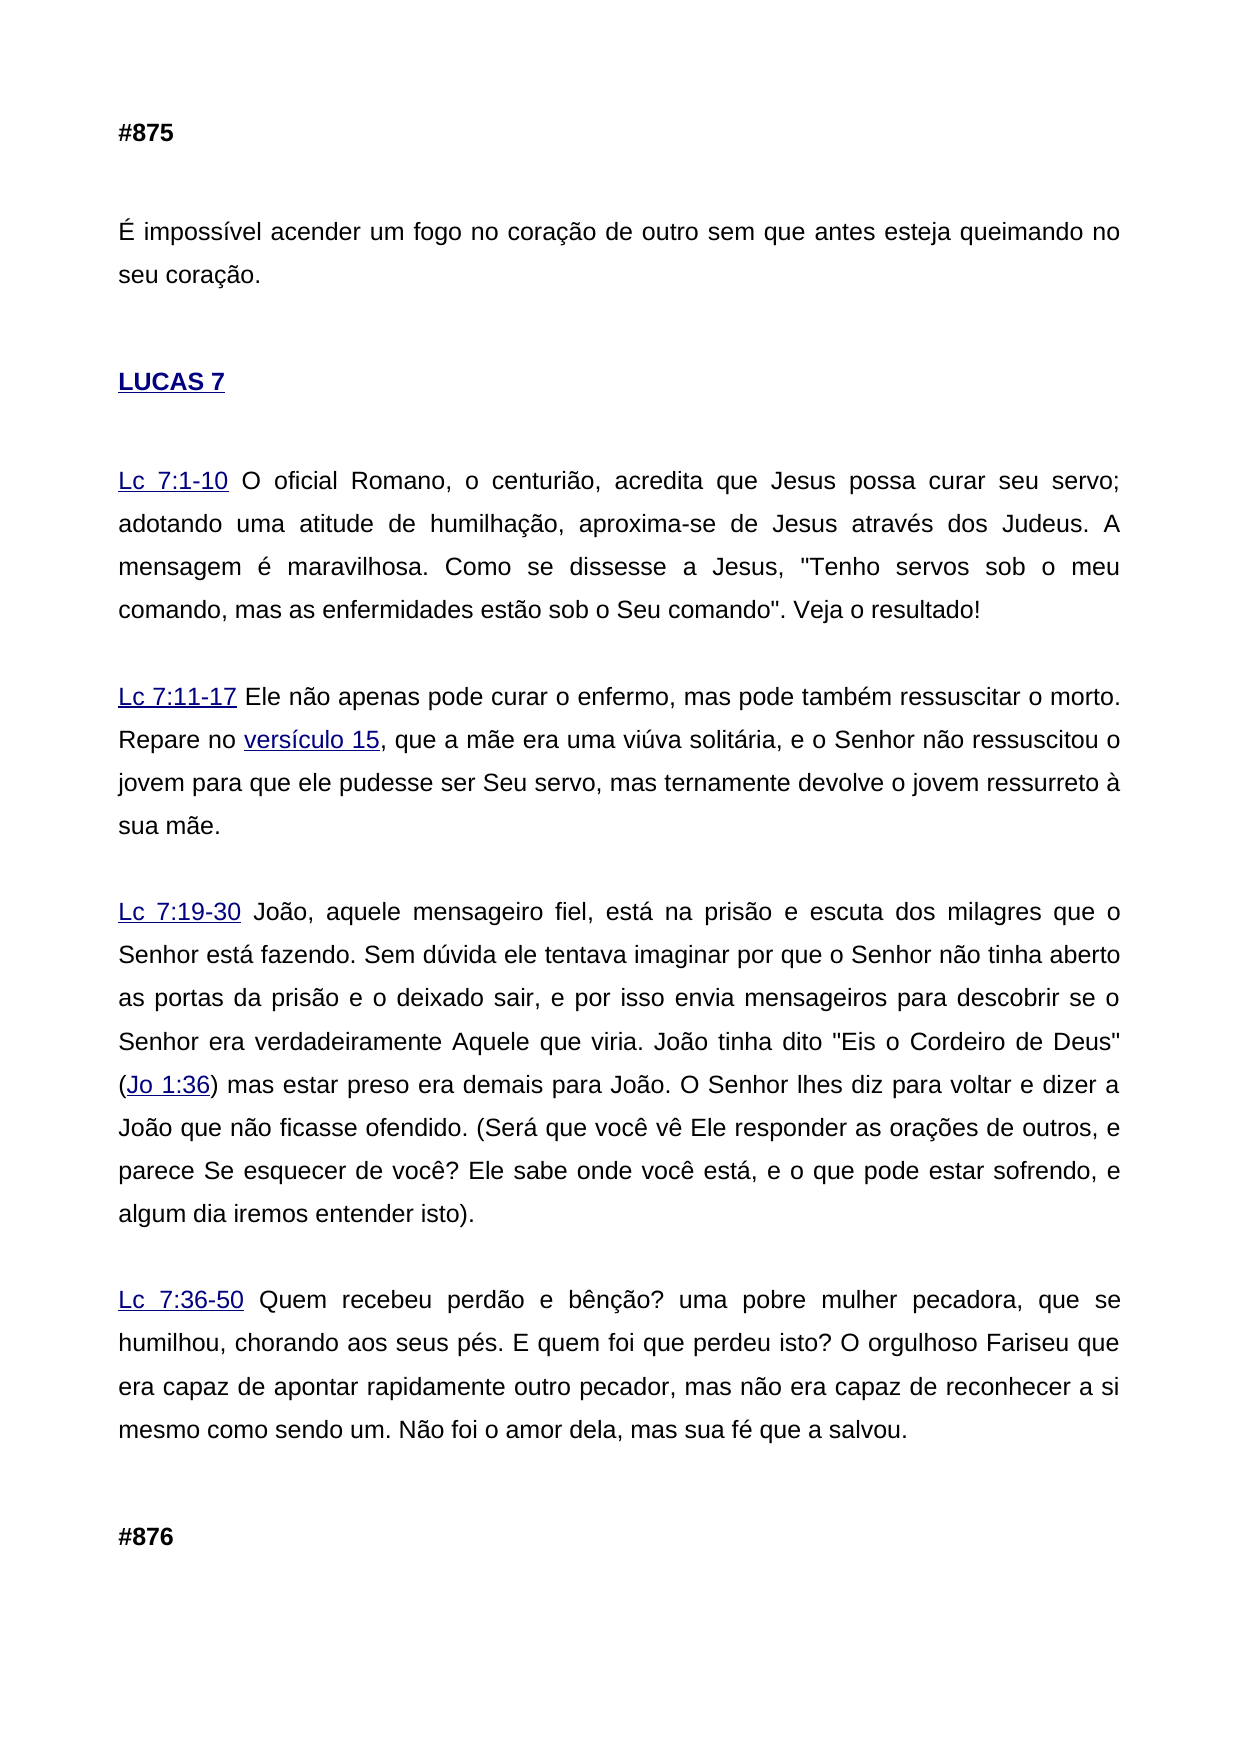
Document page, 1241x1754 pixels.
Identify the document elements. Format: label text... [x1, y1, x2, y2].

text Lc 7:11-17 Ele não apenas pode curar o enfermo, mas pode também ressuscitar o morto. Repare no versículo 15, que a mãe era uma viúva solitária, e o Senhor não ressuscitou o jovem para que ele pudesse ser Seu servo, mas ternamente devolve o jovem ressurreto à sua mãe. [118, 681, 1122, 839]
text É impossível acender um fogo no coração de outro sem que antes esteja queimando no seu coração. [118, 217, 1122, 289]
subtitle #875 [118, 118, 1122, 147]
text Lc 7:1-10 O oficial Romano, o centurião, acredita que Jesus possa curar seu servo; adotando uma atitude de humilhação, aproxima-se de Jesus através dos Judeus. A mensagem é maravilhosa. Como se dissesse a Jesus, "Tenho servos sob o meu comando, mas as enfermidades estão sob o Seu comando". Veja o resultado! [118, 466, 1122, 624]
subtitle #876 [118, 1522, 1122, 1550]
subtitle LUCAS 7 [118, 367, 1122, 396]
text Lc 7:19-30 João, aquele mensageiro fiel, está na prisão e escuta dos milagres que o Senhor está fazendo. Sem dúvida ele tentava imaginar por que o Senhor não tinha aberto as portas da prisão e o deixado sair, e por isso envia mensageiros para descobrir se o Senhor era verdadeiramente Aquele que viria. João tinha dito "Eis o Cordeiro de Deus" (Jo 1:36) mas estar preso era demais para João. O Senhor lhes diz para voltar e dizer a João que não ficasse ofendido. (Será que você vê Ele responder as orações de outros, e parece Se esquecer de você? Ele sabe onde você está, e o que pode estar sofrendo, e algum dia iremos entender isto). [118, 897, 1122, 1228]
text Lc 7:36-50 Quem recebeu perdão e bênção? uma pobre mulher pecadora, que se humilhou, chorando aos seus pés. E quem foi que perdeu isto? O orgulhoso Fariseu que era capaz de apontar rapidamente outro pecador, mas não era capaz de reconhecer a si mesmo como sendo um. Não foi o amor dela, mas sua fé que a salvou. [118, 1285, 1122, 1443]
